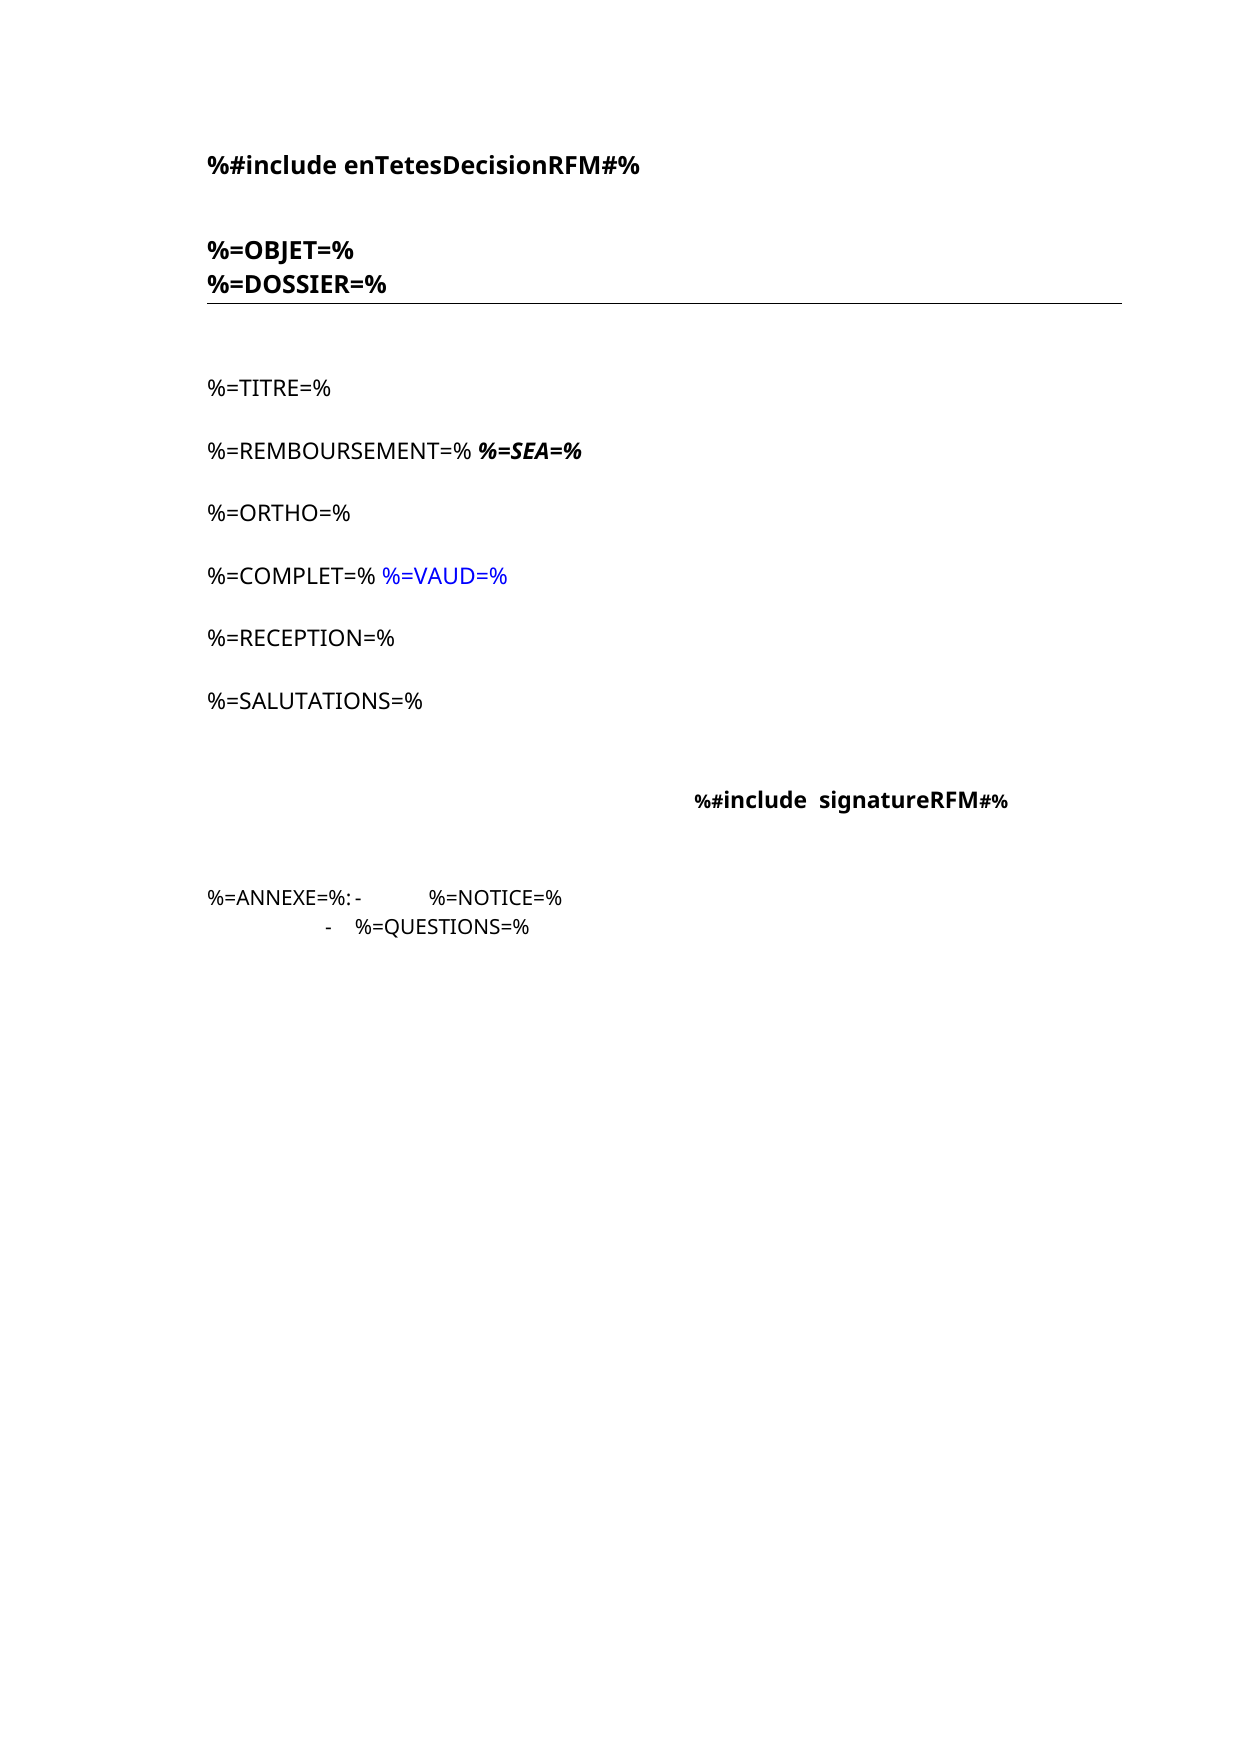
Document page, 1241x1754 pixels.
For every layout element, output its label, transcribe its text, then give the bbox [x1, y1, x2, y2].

text - %=QUESTIONS=% [207, 912, 1122, 940]
text %=ORTHO=% [207, 497, 1122, 528]
text %=OBJET=% [207, 233, 1122, 267]
text %=COMPLET=% %=VAUD=% [207, 560, 1122, 591]
text %=REMBOURSEMENT=% %=SEA=% [207, 435, 1122, 466]
text %=SALUTATIONS=% [207, 685, 1122, 716]
text %=TITRE=% [207, 372, 1122, 403]
text %=RECEPTION=% [207, 622, 1122, 653]
text %=DOSSIER=% [207, 267, 1122, 303]
text %#include signatureRFM#% [207, 784, 1122, 815]
text %=ANNEXE=%: - %=NOTICE=% [207, 883, 1122, 912]
text %#include enTetesDecisionRFM#% [207, 148, 1122, 182]
